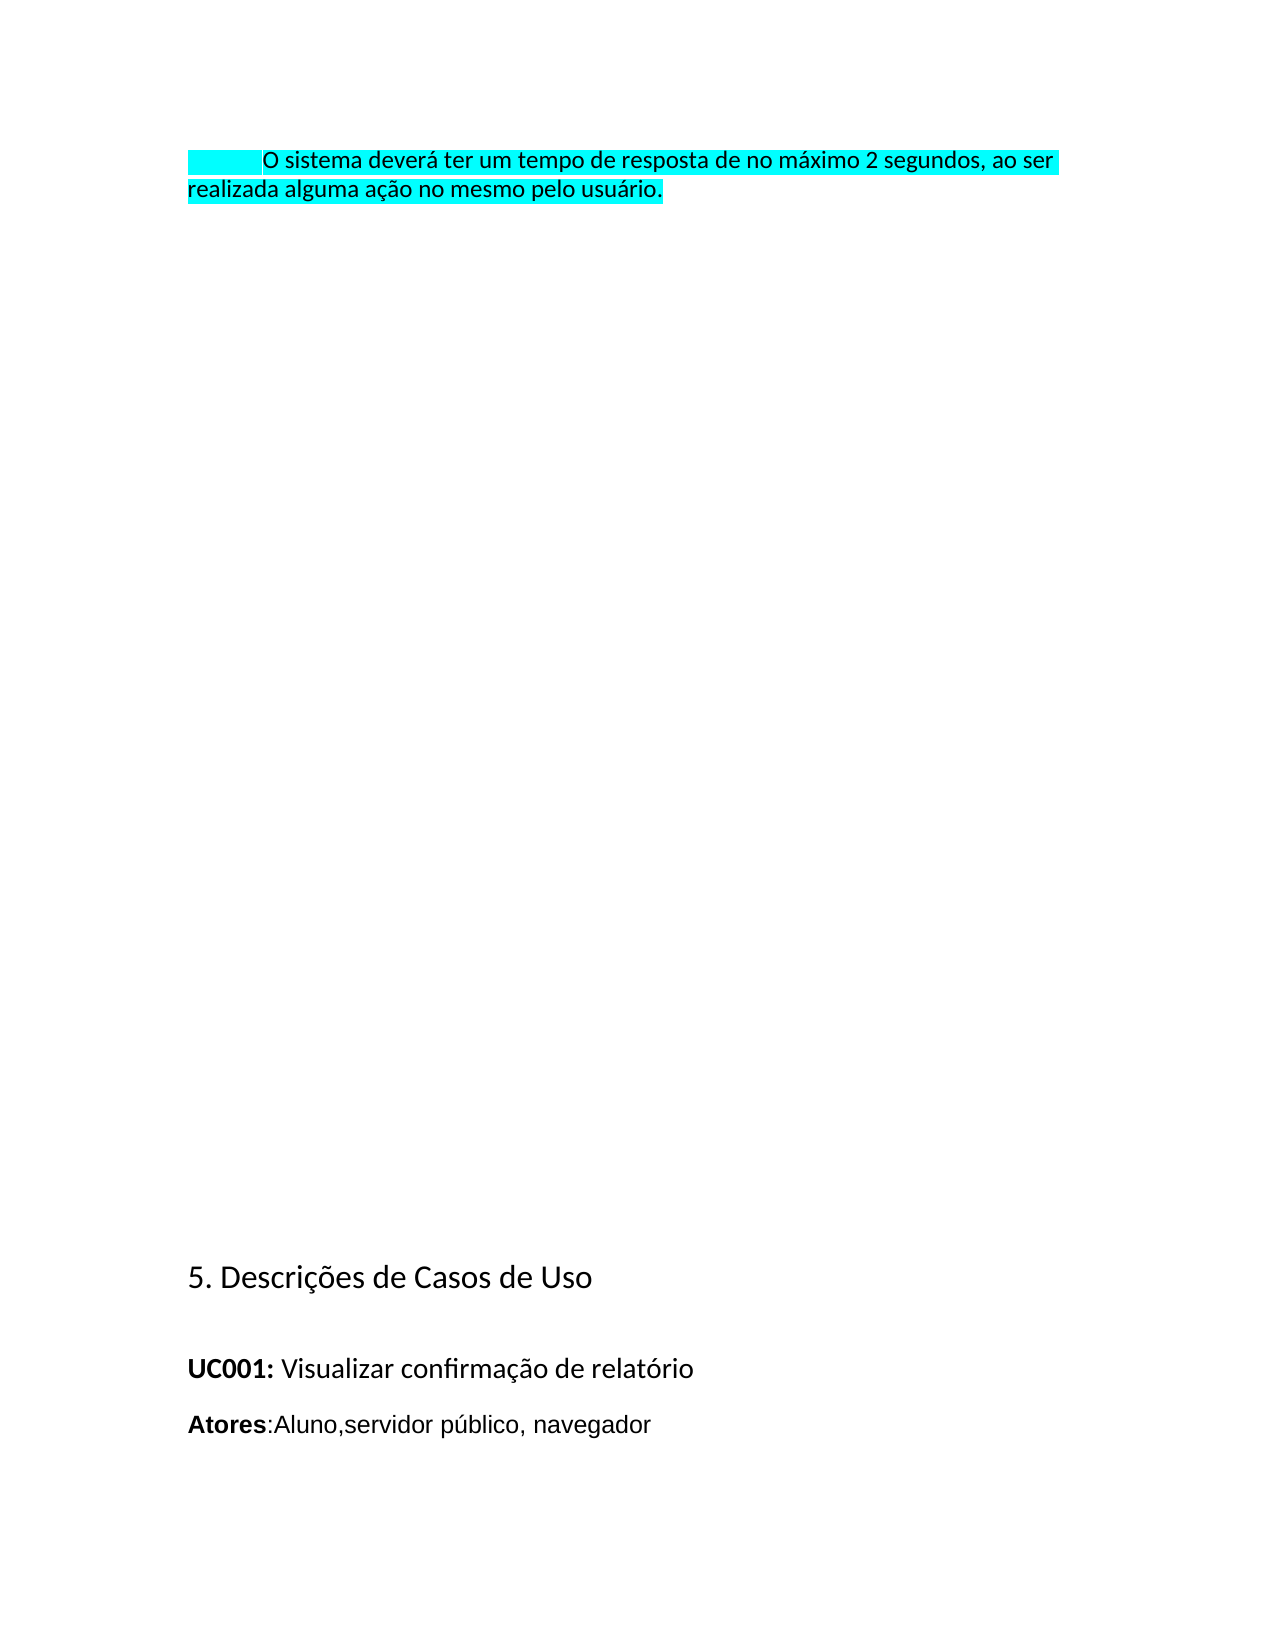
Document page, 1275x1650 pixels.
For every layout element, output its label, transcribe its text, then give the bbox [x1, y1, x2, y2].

text O sistema deverá ter um tempo de resposta de no máximo 2 segundos, ao ser realizada alguma ação no mesmo pelo usuário. [187, 150, 1087, 204]
text Atores:Aluno,servidor público, navegador [187, 1411, 1087, 1439]
text 5. Descrições de Casos de Uso [187, 1263, 1087, 1297]
text UC001: Visualizar confirmação de relatório [187, 1357, 1087, 1386]
